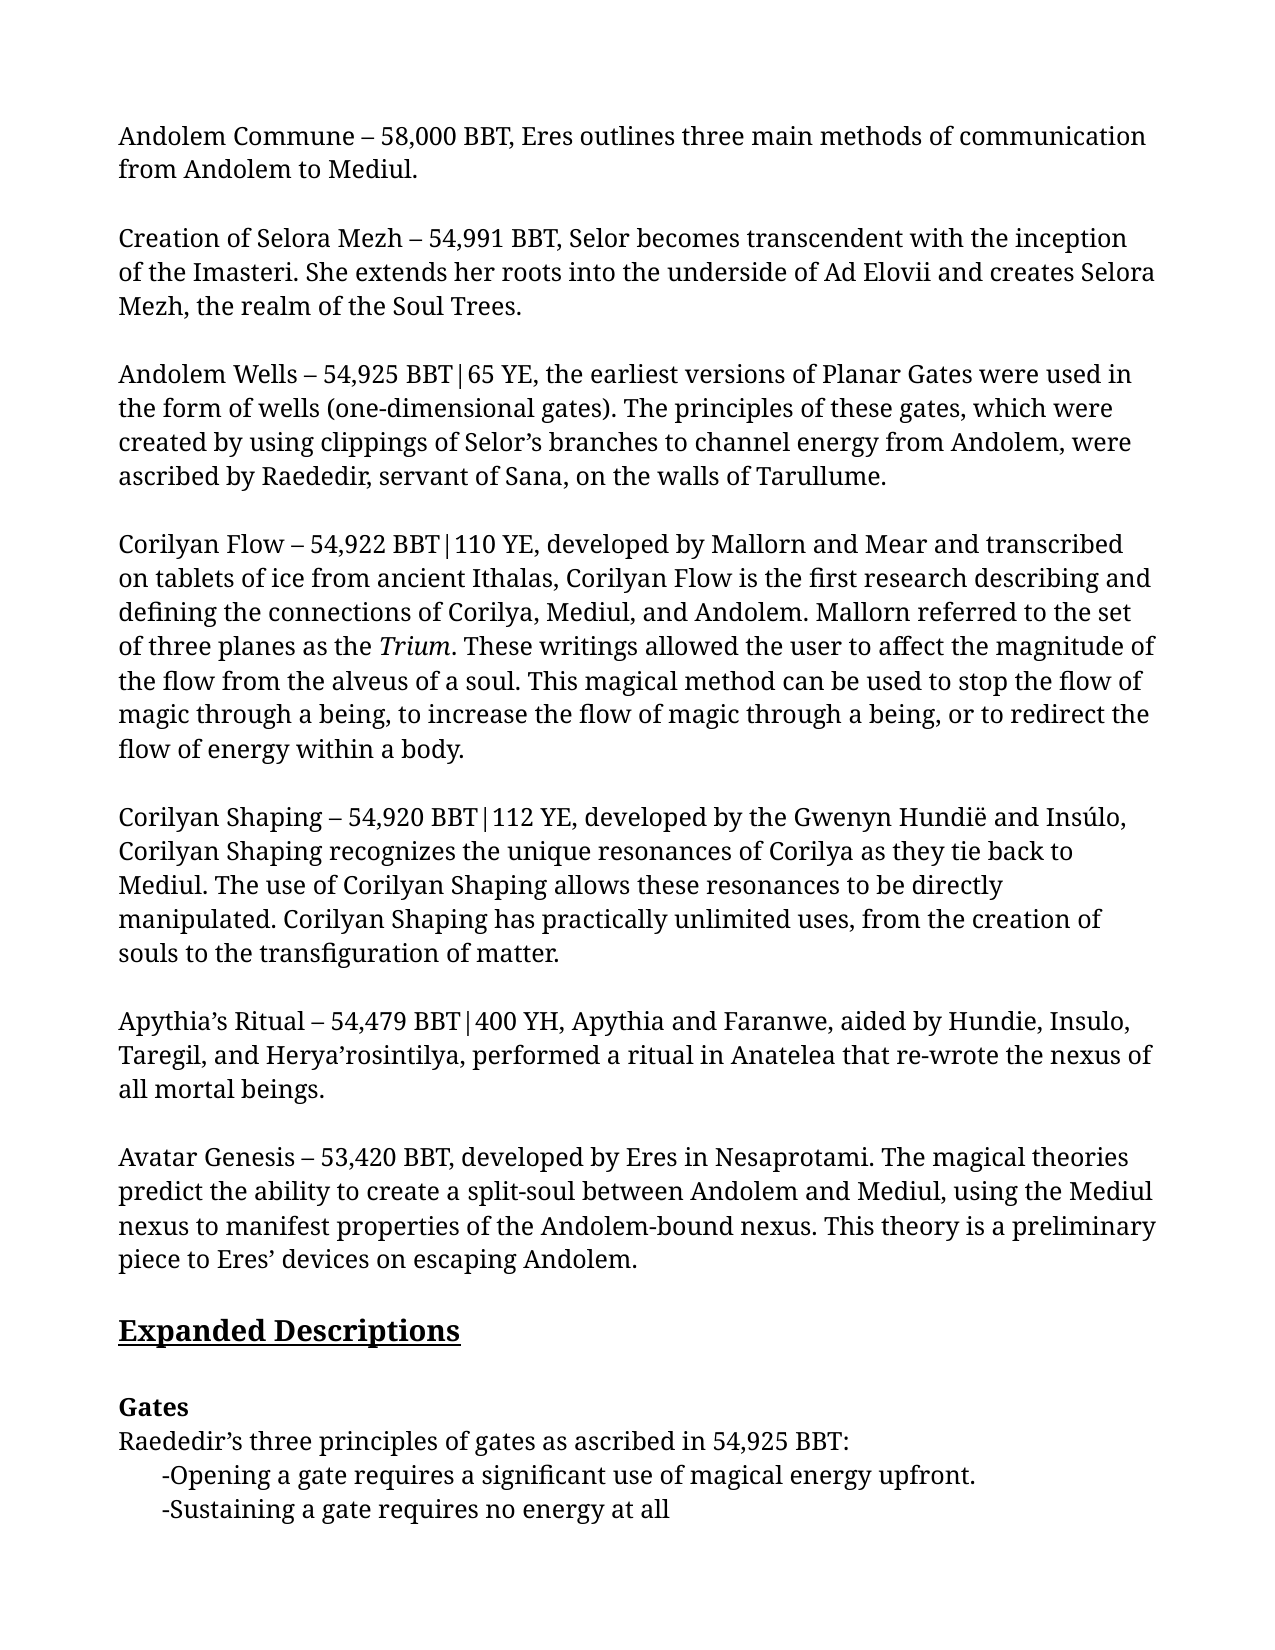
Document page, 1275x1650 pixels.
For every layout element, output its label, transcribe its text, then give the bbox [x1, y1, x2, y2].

text -Opening a gate requires a significant use of magical energy upfront. [118, 1458, 1157, 1492]
text Gates [118, 1390, 1157, 1424]
text Corilyan Shaping – 54,920 BBT|112 YE, developed by the Gwenyn Hundië and Insúlo, Corilyan Shaping recognizes the unique resonances of Corilya as they tie back to Mediul. The use of Corilyan Shaping allows these resonances to be directly manipulated. Corilyan Shaping has practically unlimited uses, from the creation of souls to the transfiguration of matter. [118, 799, 1157, 970]
text Corilyan Flow – 54,922 BBT|110 YE, developed by Mallorn and Mear and transcribed on tablets of ice from ancient Ithalas, Corilyan Flow is the first research describing and defining the connections of Corilya, Mediul, and Andolem. Mallorn referred to the set of three planes as the Trium. These writings allowed the user to affect the magnitude of the flow from the alveus of a soul. This magical method can be used to stop the flow of magic through a being, to increase the flow of magic through a being, or to redirect the flow of energy within a body. [118, 527, 1157, 765]
text Apythia’s Ritual – 54,479 BBT|400 YH, Apythia and Faranwe, aided by Hundie, Insulo, Taregil, and Herya’rosintilya, performed a ritual in Anatelea that re-wrote the nexus of all mortal beings. [118, 1004, 1157, 1106]
text Raededir’s three principles of gates as ascribed in 54,925 BBT: [118, 1424, 1157, 1458]
text -Sustaining a gate requires no energy at all [118, 1492, 1157, 1526]
text Andolem Wells – 54,925 BBT|65 YE, the earliest versions of Planar Gates were used in the form of wells (one-dimensional gates). The principles of these gates, which were created by using clippings of Selor’s branches to channel energy from Andolem, were ascribed by Raededir, servant of Sana, on the walls of Tarullume. [118, 357, 1157, 493]
text Creation of Selora Mezh – 54,991 BBT, Selor becomes transcendent with the inception of the Imasteri. She extends her roots into the underside of Ad Elovii and creates Selora Mezh, the realm of the Soul Trees. [118, 220, 1157, 322]
text Expanded Descriptions [118, 1310, 1157, 1350]
text Andolem Commune – 58,000 BBT, Eres outlines three main methods of communication from Andolem to Mediul. [118, 118, 1157, 186]
text Avatar Genesis – 53,420 BBT, developed by Eres in Nesaprotami. The magical theories predict the ability to create a split-soul between Andolem and Mediul, using the Mediul nexus to manifest properties of the Andolem-bound nexus. This theory is a preliminary piece to Eres’ devices on escaping Andolem. [118, 1140, 1157, 1276]
